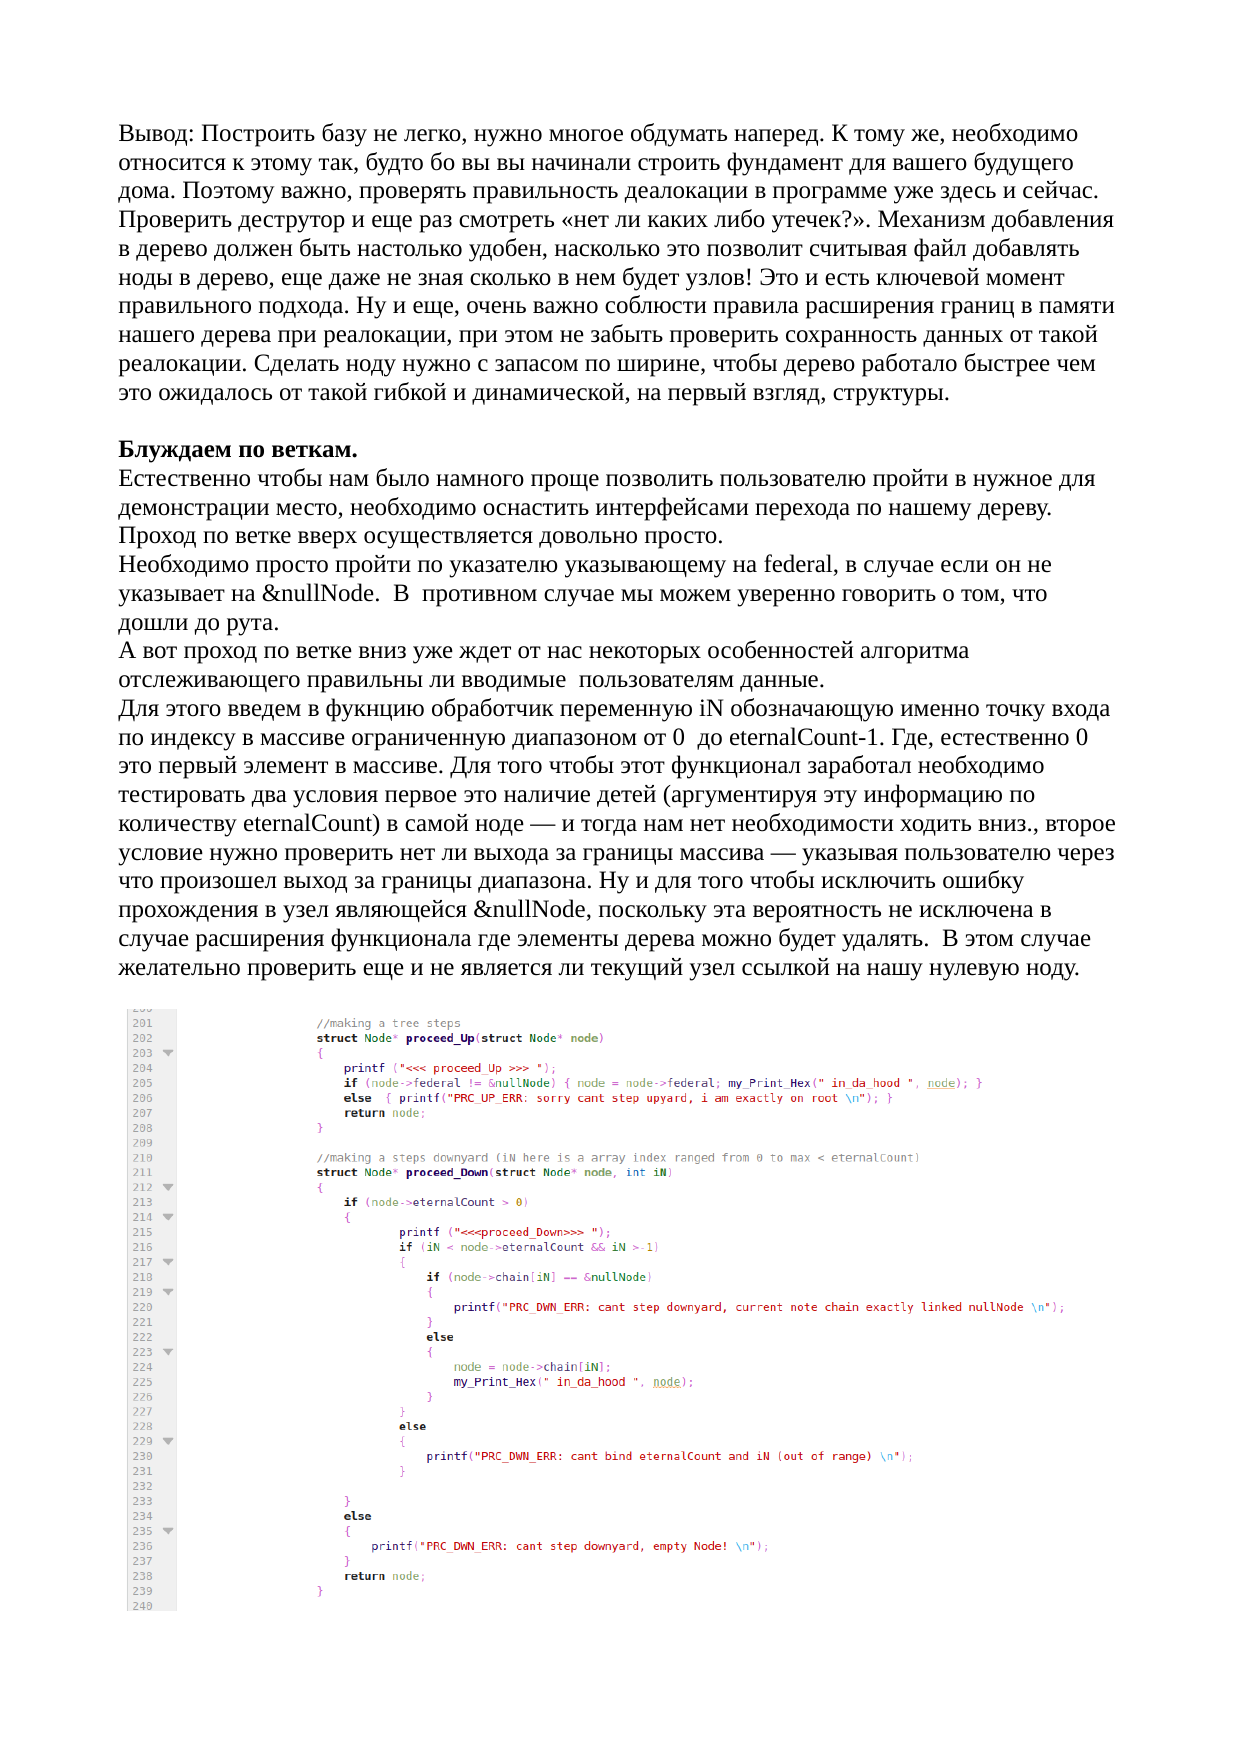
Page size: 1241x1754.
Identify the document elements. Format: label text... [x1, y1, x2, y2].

text Для этого введем в фукнцию обработчик переменную iN обозначающую именно точку входа по индексу в массиве ограниченную диапазоном от 0 до eternalCount-1. Где, естественно 0 это первый элемент в массиве. Для того чтобы этот функционал заработал необходимо тестировать два условия первое это наличие детей (аргументируя эту информацию по количеству eternalCount) в самой ноде — и тогда нам нет необходимости ходить вниз., второе условие нужно проверить нет ли выхода за границы массива — указывая пользователю через что произошел выход за границы диапазона. Ну и для того чтобы исключить ошибку прохождения в узел являющейся &nullNode, поскольку эта вероятность не исключена в случае расширения функционала где элементы дерева можно будет удалять. В этом случае желательно проверить еще и не является ли текущий узел ссылкой на нашу нулевую ноду. [118, 693, 1122, 981]
text Вывод: Построить базу не легко, нужно многое обдумать наперед. К тому же, необходимо относится к этому так, будто бо вы вы начинали строить фундамент для вашего будущего дома. Поэтому важно, проверять правильность деалокации в программе уже здесь и сейчас. Проверить деструтор и еще раз смотреть «нет ли каких либо утечек?». Механизм добавления в дерево должен быть настолько удобен, насколько это позволит считывая файл добавлять ноды в дерево, еще даже не зная сколько в нем будет узлов! Это и есть ключевой момент правильного подхода. Ну и еще, очень важно соблюсти правила расширения границ в памяти нашего дерева при реалокации, при этом не забыть проверить сохранность данных от такой реалокации. Сделать ноду нужно с запасом по ширине, чтобы дерево работало быстрее чем это ожидалось от такой гибкой и динамической, на первый взгляд, структуры. [118, 118, 1122, 406]
text Естественно чтобы нам было намного проще позволить пользователю пройти в нужное для демонстрации место, необходимо оснастить интерфейсами перехода по нашему дереву. [118, 463, 1122, 521]
text Проход по ветке вверх осуществляется довольно просто. [118, 521, 1122, 549]
text А вот проход по ветке вниз уже ждет от нас некоторых особенностей алгоритма отслеживающего правильны ли вводимые пользователям данные. [118, 636, 1122, 693]
text Необходимо просто пройти по указателю указывающему на federal, в случае если он не указывает на &nullNode. В противном случае мы можем уверенно говорить о том, что дошли до рута. [118, 549, 1122, 636]
text Блуждаем по веткам. [118, 434, 1122, 463]
picture [126, 1009, 1114, 1611]
